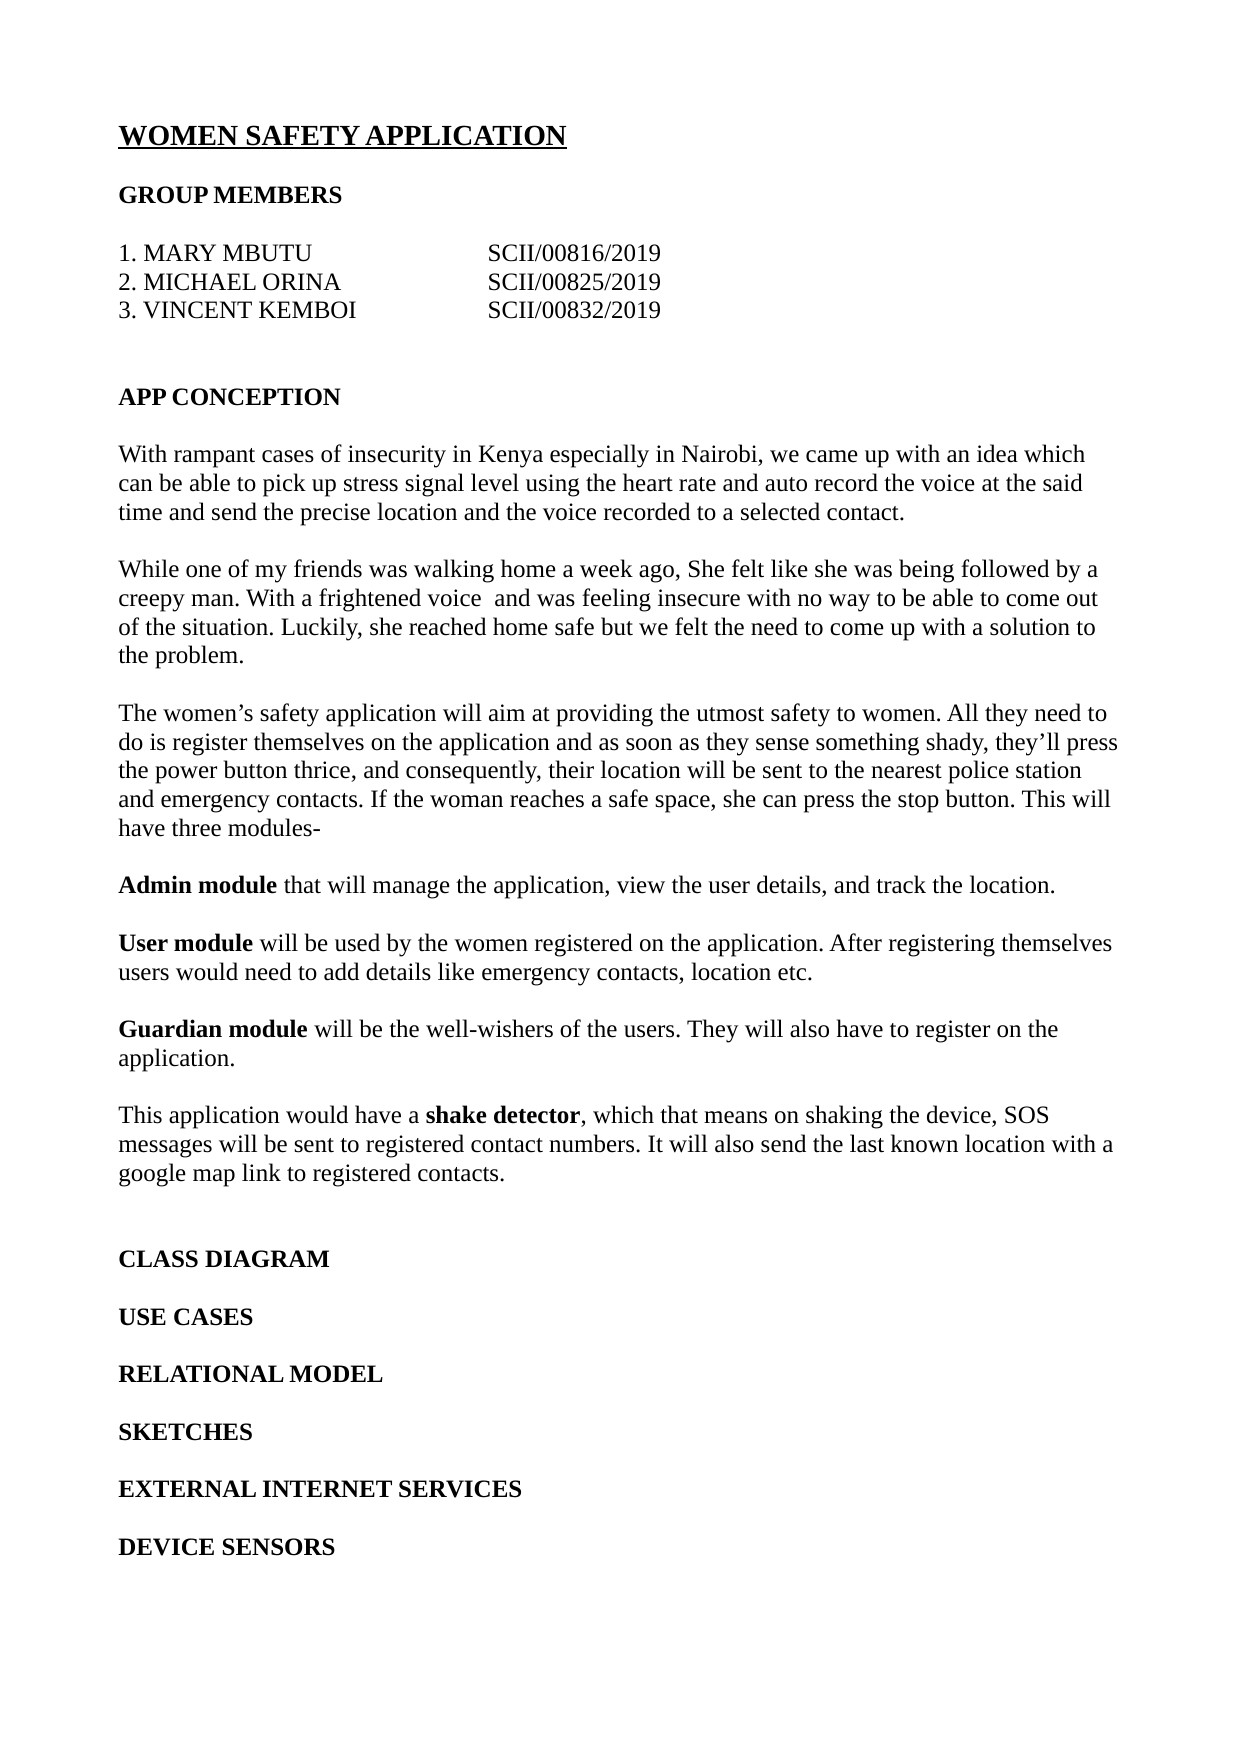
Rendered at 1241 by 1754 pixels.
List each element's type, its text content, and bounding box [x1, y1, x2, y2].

text The women’s safety application will aim at providing the utmost safety to women. All they need to do is register themselves on the application and as soon as they sense something shady, they’ll press the power button thrice, and consequently, their location will be sent to the nearest police station and emergency contacts. If the woman reaches a safe space, she can press the stop button. This will have three modules- [118, 698, 1122, 842]
text 1. MARY MBUTU SCII/00816/2019 [118, 238, 1122, 267]
text With rampant cases of insecurity in Kenya especially in Nairobi, we came up with an idea which can be able to pick up stress signal level using the heart rate and auto record the voice at the said time and send the precise location and the voice recorded to a selected contact. [118, 439, 1122, 525]
text APP CONCEPTION [118, 382, 1122, 410]
text GROUP MEMBERS [118, 180, 1122, 209]
text User module will be used by the women registered on the application. After registering themselves users would need to add details like emergency contacts, location etc. [118, 928, 1122, 985]
text WOMEN SAFETY APPLICATION [118, 118, 1122, 152]
text 3. VINCENT KEMBOI SCII/00832/2019 [118, 295, 1122, 324]
text While one of my friends was walking home a week ago, She felt like she was being followed by a creepy man. With a frightened voice and was feeling insecure with no way to be able to come out of the situation. Luckily, she reached home safe but we felt the need to come up with a solution to the problem. [118, 554, 1122, 669]
text RELATIONAL MODEL [118, 1359, 1122, 1388]
text DEVICE SENSORS [118, 1532, 1122, 1560]
text Admin module that will manage the application, view the user details, and track the location. [118, 870, 1122, 899]
text Guardian module will be the well-wishers of the users. They will also have to register on the application. [118, 1014, 1122, 1072]
text SKETCHES [118, 1417, 1122, 1445]
text CLASS DIAGRAM [118, 1244, 1122, 1273]
text This application would have a shake detector, which that means on shaking the device, SOS messages will be sent to registered contact numbers. It will also send the last known location with a google map link to registered contacts. [118, 1100, 1122, 1187]
text 2. MICHAEL ORINA SCII/00825/2019 [118, 267, 1122, 295]
text USE CASES [118, 1302, 1122, 1330]
text EXTERNAL INTERNET SERVICES [118, 1474, 1122, 1503]
